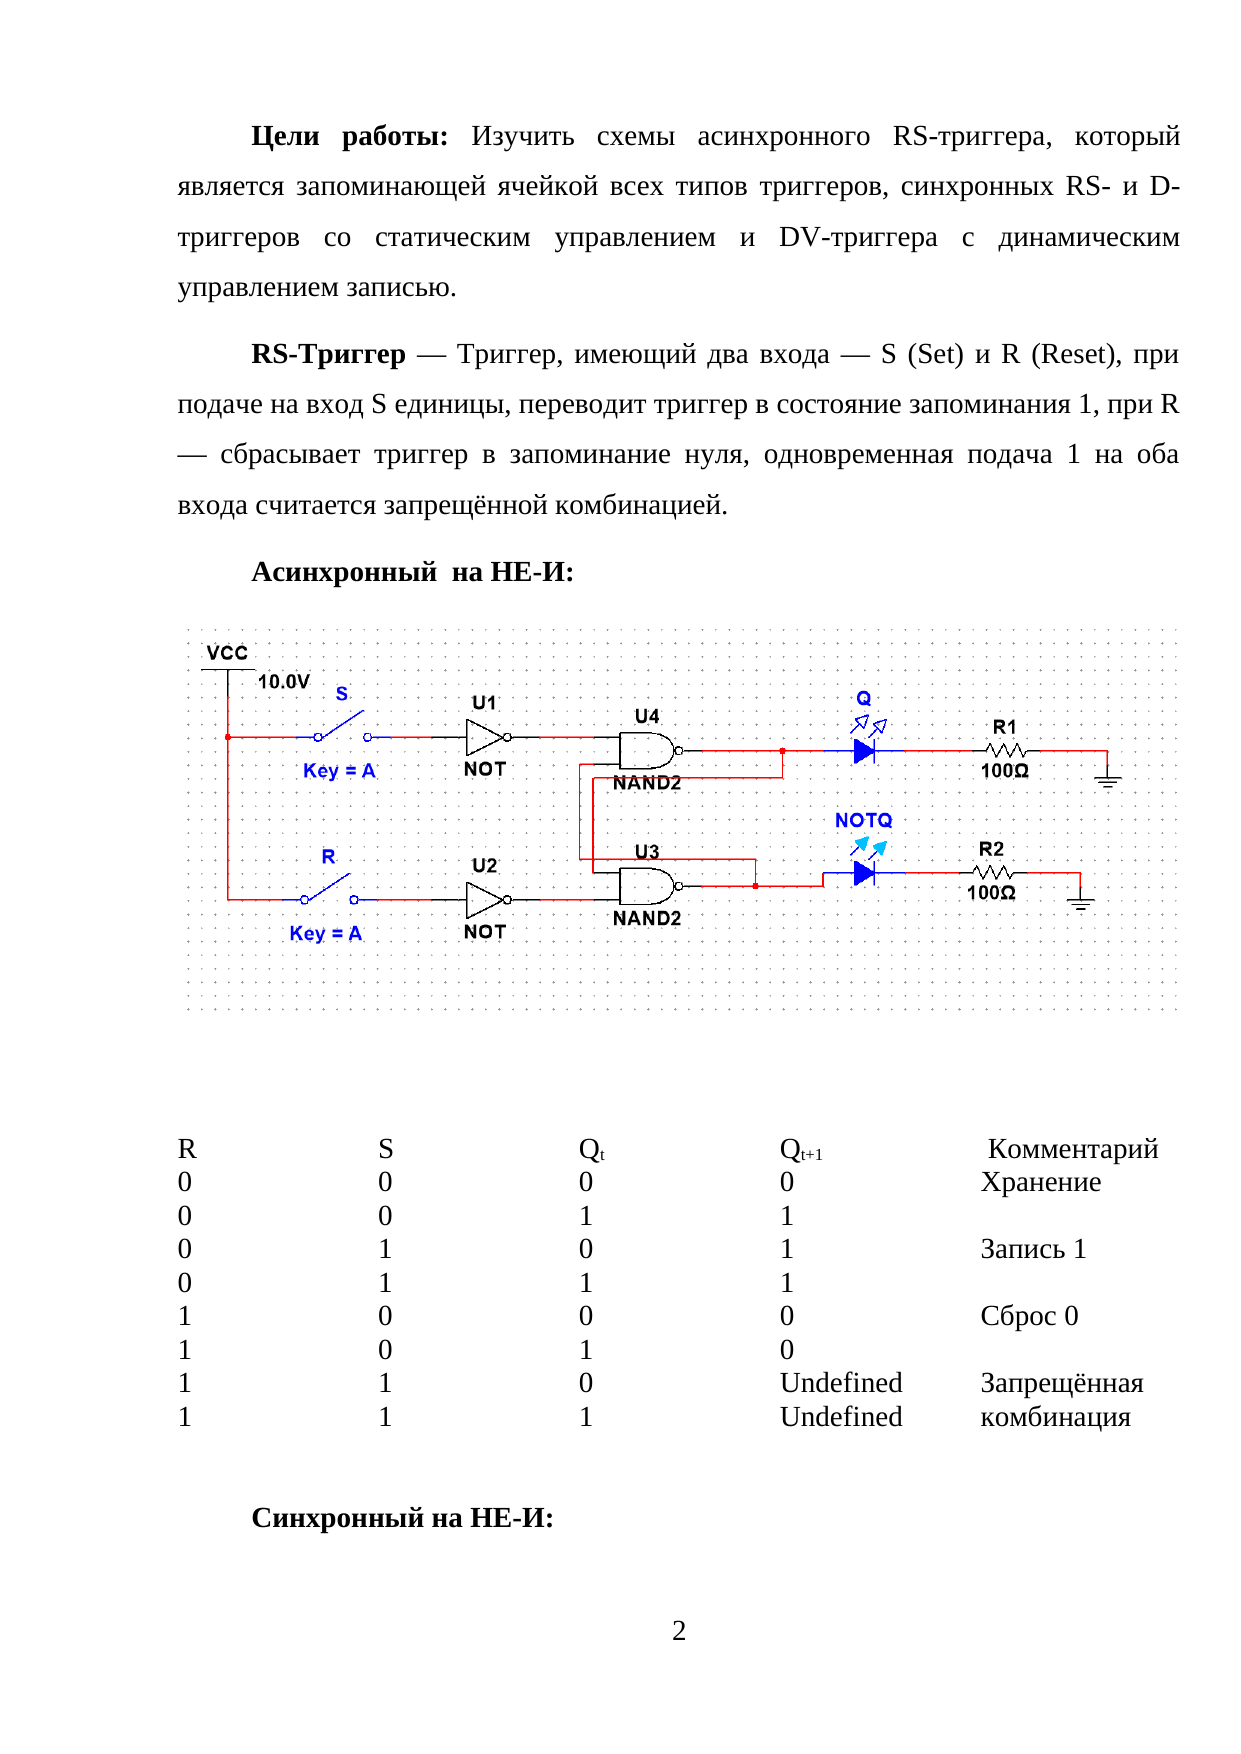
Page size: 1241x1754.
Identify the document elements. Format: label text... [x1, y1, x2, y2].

table_header R [177, 1131, 378, 1164]
table_cell 0 [780, 1332, 980, 1366]
table_cell 1 [378, 1366, 579, 1399]
table_cell 0 [579, 1366, 779, 1399]
table_cell 0 [579, 1164, 779, 1198]
table_cell 0 [378, 1299, 579, 1332]
table_cell 1 [579, 1399, 779, 1433]
table_header Комментарий [980, 1131, 1181, 1164]
table_cell 1 [177, 1366, 378, 1399]
table_cell 0 [780, 1299, 980, 1332]
table_cell 1 [177, 1332, 378, 1366]
text Асинхронный на НЕ-И: [177, 554, 1181, 587]
picture [177, 621, 1182, 1014]
table_cell Запрещённая комбинация [980, 1366, 1181, 1433]
table_cell 0 [579, 1299, 779, 1332]
table_header S [378, 1131, 579, 1164]
table_cell 1 [579, 1332, 779, 1366]
table_cell Undefined [780, 1366, 980, 1399]
table_cell 0 [378, 1198, 579, 1231]
table_cell 1 [780, 1198, 980, 1231]
table_cell 1 [780, 1265, 980, 1298]
table_cell 0 [177, 1265, 378, 1298]
table_cell 1 [378, 1231, 579, 1265]
table_cell 0 [177, 1164, 378, 1198]
table_cell 1 [780, 1231, 980, 1265]
table_cell 0 [378, 1332, 579, 1366]
table_cell 0 [177, 1198, 378, 1231]
text Синхронный на НЕ-И: [177, 1500, 1181, 1533]
table_cell 0 [579, 1231, 779, 1265]
table_cell 0 [780, 1164, 980, 1198]
table_cell 1 [579, 1198, 779, 1231]
table_cell 1 [177, 1299, 378, 1332]
table_header Qt+1 [780, 1131, 980, 1164]
text Цели работы: Изучить схемы асинхронного RS-триггера, который является запоминающей ячейкой всех типов триггеров, синхронных RS- и D-триггеров со статическим управлением и DV-триггера с динамическим управлением записью. [177, 118, 1181, 303]
table_cell Хранение [980, 1164, 1181, 1231]
text RS-Триггер — Триггер, имеющий два входа — S (Set) и R (Reset), при подаче на вход S единицы, переводит триггер в состояние запоминания 1, при R — сбрасывает триггер в запоминание нуля, одновременная подача 1 на оба входа считается запрещённой комбинацией. [177, 336, 1181, 521]
table_cell 0 [378, 1164, 579, 1198]
table_cell 1 [378, 1399, 579, 1433]
table_cell Запись 1 [980, 1231, 1181, 1298]
table_header Qt [579, 1131, 779, 1164]
table_cell Сброс 0 [980, 1299, 1181, 1366]
table_cell 1 [177, 1399, 378, 1433]
table_cell Undefined [780, 1399, 980, 1433]
table_cell 1 [579, 1265, 779, 1298]
table_cell 1 [378, 1265, 579, 1298]
table_cell 0 [177, 1231, 378, 1265]
